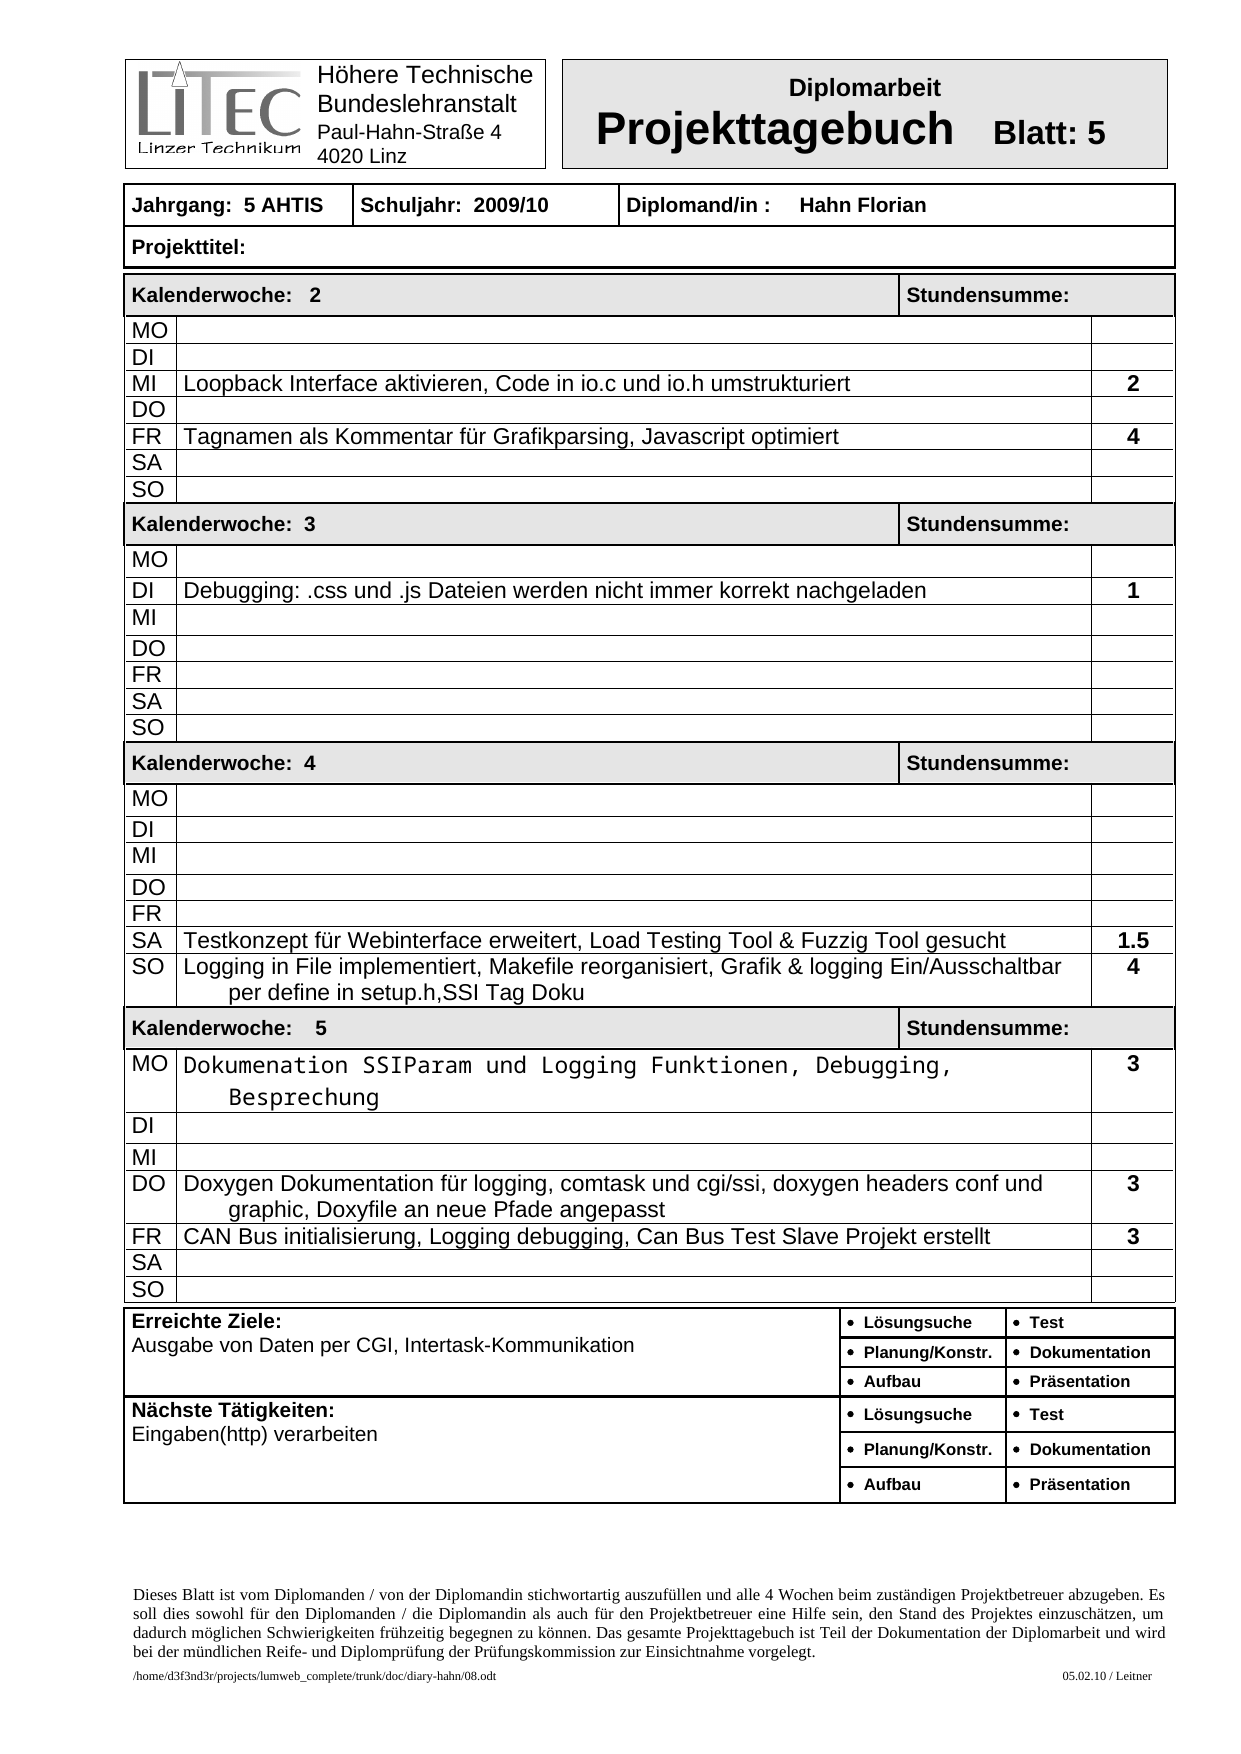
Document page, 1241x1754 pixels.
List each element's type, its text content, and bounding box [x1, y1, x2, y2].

table_cell MO [125, 1048, 176, 1112]
table_cell FR [125, 900, 176, 926]
table_cell FR [125, 1223, 176, 1249]
table_cell [177, 1144, 1091, 1170]
table_cell  Dokumentation [1007, 1433, 1174, 1466]
table_cell  Lösungsuche [841, 1398, 1005, 1431]
table_cell  Präsentation [1007, 1468, 1174, 1502]
table_cell 1.5 [1092, 926, 1175, 953]
table_cell Projekttitel: [125, 227, 1174, 266]
table_header  Test [1007, 1309, 1174, 1336]
table_cell 3 [1092, 1170, 1175, 1223]
table_cell [177, 546, 1091, 577]
table_cell [1092, 842, 1175, 873]
table_cell MO [125, 544, 176, 577]
table_cell MI [125, 370, 176, 396]
table_cell DO [125, 396, 176, 423]
table_cell Stundensumme: [900, 502, 1174, 544]
table_cell [1092, 1249, 1175, 1276]
table_cell Loopback Interface aktivieren, Code in io.c und io.h umstrukturiert [177, 371, 1091, 396]
table_cell 3 [1092, 1223, 1175, 1249]
table_cell DI [125, 816, 176, 842]
table_cell SO [125, 1276, 176, 1302]
table_cell SA [125, 926, 176, 953]
table_cell [177, 785, 1091, 816]
table_cell Dokumenation SSIParam und Logging Funktionen, Debugging, Besprechung [177, 1050, 1091, 1112]
table_cell [177, 1277, 1091, 1302]
table_cell DO [125, 635, 176, 661]
table_cell [1092, 544, 1175, 577]
table_cell [1092, 1143, 1175, 1170]
table_cell [1092, 476, 1175, 502]
table_cell [177, 317, 1091, 343]
table_cell [1092, 604, 1175, 635]
table_header Stundensumme: [900, 275, 1174, 315]
table_header Kalenderwoche: 2 [125, 275, 898, 315]
table_cell  Test [1007, 1398, 1174, 1431]
table_cell SA [125, 688, 176, 714]
table_cell 4 [1092, 423, 1175, 449]
table_header Jahrgang: 5 AHTIS [125, 185, 352, 225]
table_cell 4 [1092, 953, 1175, 1006]
table_cell  Präsentation [1007, 1368, 1174, 1395]
table_cell [177, 875, 1091, 900]
table_cell  Aufbau [841, 1468, 1005, 1502]
table_cell DI [125, 577, 176, 603]
table_cell  Planung/Konstr. [841, 1433, 1005, 1466]
table_cell [1092, 343, 1175, 370]
table_cell  Planung/Konstr. [841, 1339, 1005, 1366]
table_cell FR [125, 423, 176, 449]
table_cell [1092, 816, 1175, 842]
table_cell MI [125, 604, 176, 635]
table_cell MI [125, 842, 176, 873]
table_cell [1092, 315, 1175, 343]
table_cell MI [125, 1143, 176, 1170]
table_cell [177, 689, 1091, 714]
table_cell [1092, 688, 1175, 714]
table_header Erreichte Ziele: Ausgabe von Daten per CGI, Intertask-Kommunikation [125, 1309, 839, 1395]
table_cell [177, 344, 1091, 370]
table_cell Kalenderwoche: 4 [125, 741, 898, 782]
table_cell MO [125, 315, 176, 343]
table_cell [1092, 900, 1175, 926]
table_cell [177, 605, 1091, 635]
table_cell Logging in File implementiert, Makefile reorganisiert, Grafik & logging Ein/Ausschaltbar per define in setup.h,SSI Tag Doku [177, 954, 1091, 1006]
table_cell [1092, 635, 1175, 661]
table_cell [1092, 1112, 1175, 1143]
table_cell DO [125, 874, 176, 900]
table_cell DI [125, 1112, 176, 1143]
table_cell Testkonzept für Webinterface erweitert, Load Testing Tool & Fuzzig Tool gesucht [177, 927, 1091, 953]
table_header  Lösungsuche [841, 1309, 1005, 1336]
table_cell Tagnamen als Kommentar für Grafikparsing, Javascript optimiert [177, 424, 1091, 449]
table_cell [177, 636, 1091, 661]
table_cell [177, 901, 1091, 926]
table_cell [1092, 1276, 1175, 1302]
table_cell DO [125, 1170, 176, 1223]
table_cell [1092, 396, 1175, 423]
table_cell Doxygen Dokumentation für logging, comtask und cgi/ssi, doxygen headers conf und graphic, Doxyfile an neue Pfade angepasst [177, 1171, 1091, 1223]
table_cell [177, 715, 1091, 741]
table_cell [177, 450, 1091, 476]
table_cell SO [125, 476, 176, 502]
table_cell [1092, 783, 1175, 816]
table_cell [177, 843, 1091, 873]
table_cell Kalenderwoche: 3 [125, 502, 898, 544]
table_cell [1092, 714, 1175, 741]
table_cell Nächste Tätigkeiten: Eingaben(http) verarbeiten [125, 1398, 839, 1502]
table_cell [1092, 874, 1175, 900]
table_header Schuljahr: 2009/10 [354, 185, 618, 225]
table_cell [177, 1250, 1091, 1276]
table_cell  Dokumentation [1007, 1339, 1174, 1366]
table_cell SO [125, 714, 176, 741]
table_cell [177, 397, 1091, 423]
table_cell Stundensumme: [900, 1006, 1174, 1047]
table_cell [177, 817, 1091, 842]
table_cell 3 [1092, 1048, 1175, 1112]
table_cell [177, 477, 1091, 502]
table_cell MO [125, 783, 176, 816]
table_cell [1092, 661, 1175, 688]
table_cell SO [125, 953, 176, 1006]
table_cell 1 [1092, 577, 1175, 603]
table_cell Stundensumme: [900, 741, 1174, 782]
table_cell [1092, 449, 1175, 476]
table_cell [177, 662, 1091, 688]
table_cell Kalenderwoche: 5 [125, 1006, 898, 1047]
table_cell Debugging: .css und .js Dateien werden nicht immer korrekt nachgeladen [177, 578, 1091, 603]
table_cell SA [125, 449, 176, 476]
table_cell DI [125, 343, 176, 370]
table_header Diplomand/in : Hahn Florian [620, 185, 1174, 225]
table_cell CAN Bus initialisierung, Logging debugging, Can Bus Test Slave Projekt erstellt [177, 1224, 1091, 1249]
table_cell [177, 1113, 1091, 1143]
table_cell SA [125, 1249, 176, 1276]
table_cell 2 [1092, 370, 1175, 396]
table_cell FR [125, 661, 176, 688]
table_cell  Aufbau [841, 1368, 1005, 1395]
